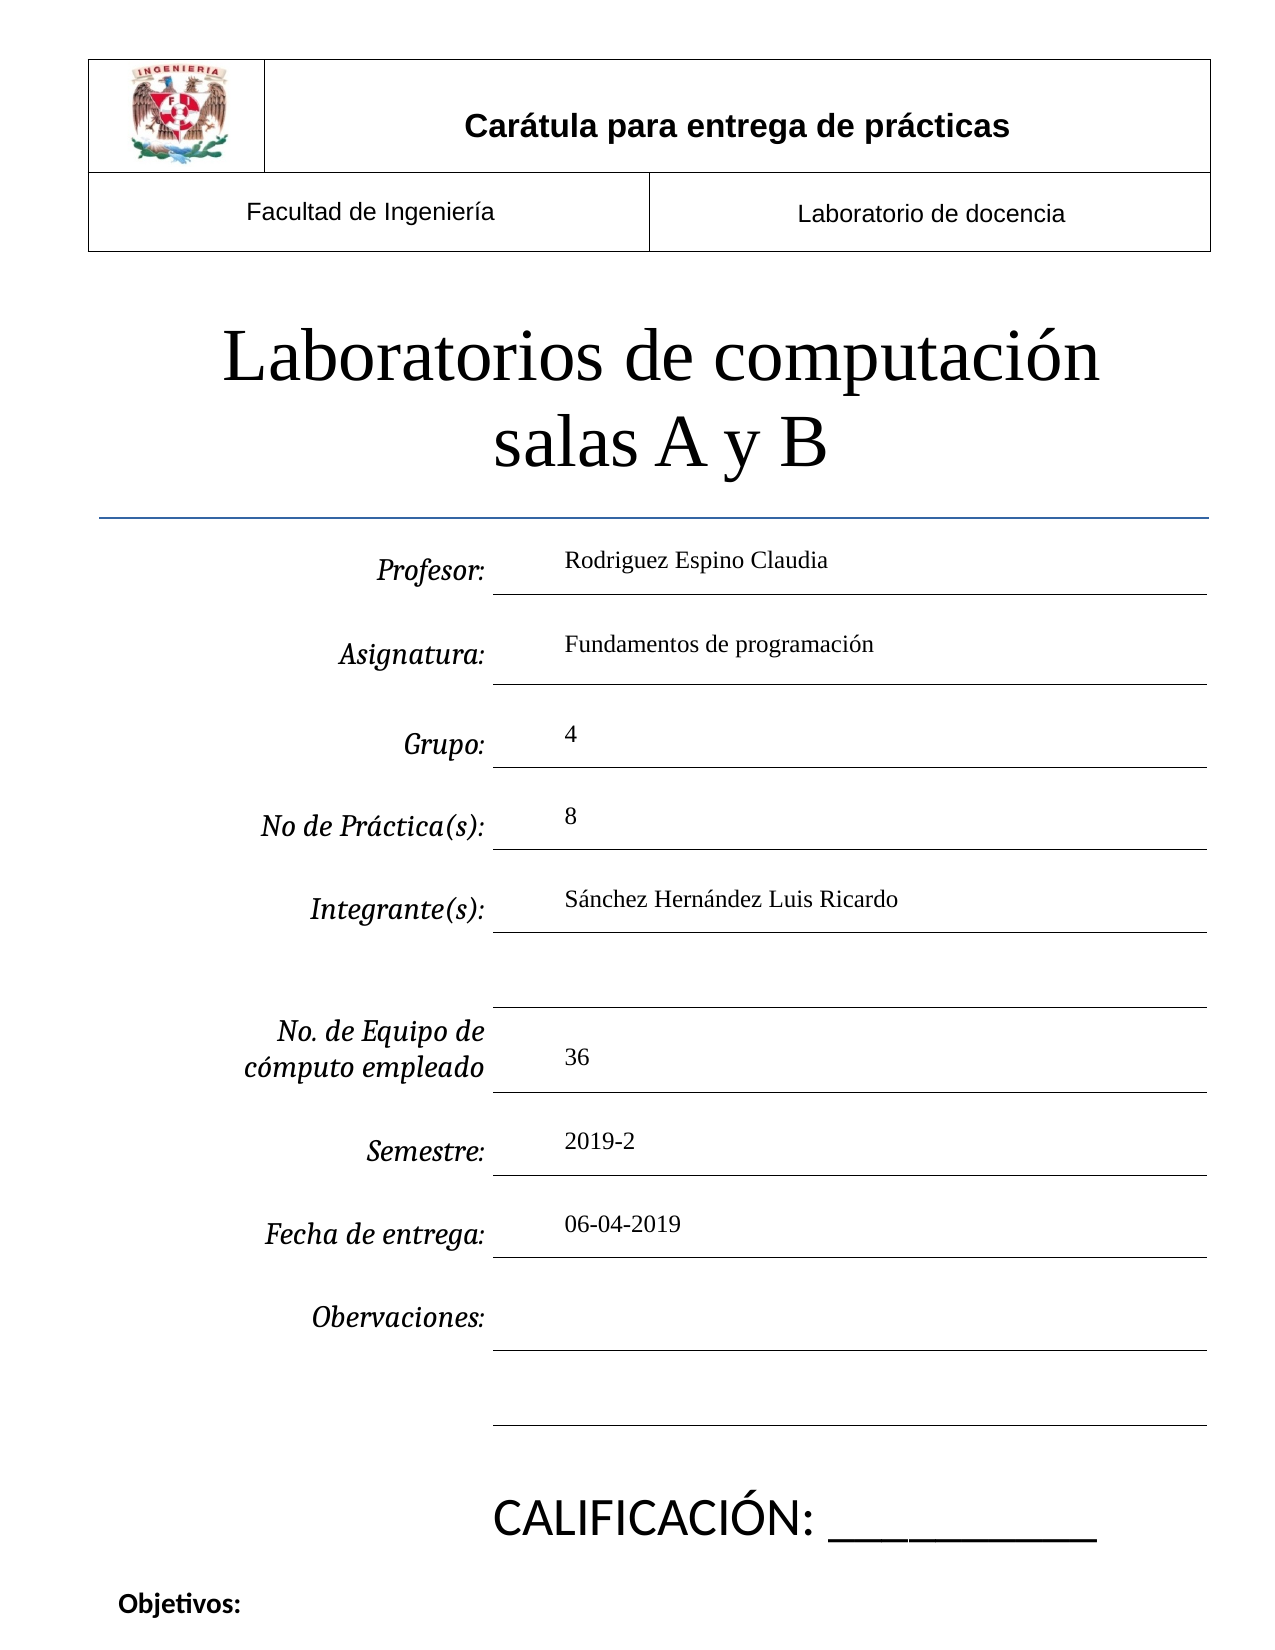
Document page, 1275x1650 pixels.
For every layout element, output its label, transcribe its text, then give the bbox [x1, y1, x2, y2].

table_cell 36 [493, 1008, 1207, 1091]
table_cell Sánchez Hernández Luis Ricardo [493, 850, 1207, 932]
table_cell Asignatura: [118, 594, 493, 684]
table_cell [493, 1258, 1207, 1350]
text CALIFICACIÓN: __________ [118, 1483, 1205, 1549]
table_cell Fundamentos de programación [493, 595, 1207, 684]
table_cell 8 [493, 768, 1207, 849]
table_cell No de Práctica(s): [118, 766, 493, 849]
table_cell [493, 933, 1207, 1007]
text Objetivos: [118, 1585, 1205, 1620]
text Laboratorios de computación [118, 310, 1205, 396]
table_header [493, 511, 1207, 517]
table_cell Facultad de Ingeniería [89, 173, 649, 251]
table_header Profesor: [118, 519, 493, 594]
table_header [118, 511, 493, 517]
table_header [89, 60, 264, 172]
table_cell Obervaciones: [118, 1257, 493, 1350]
table_cell No. de Equipo de cómputo empleado [118, 1007, 493, 1091]
table_cell [118, 932, 493, 1007]
table_cell Integrante(s): [118, 849, 493, 932]
table_cell Semestre: [118, 1091, 493, 1174]
table_cell Laboratorio de docencia [650, 173, 1210, 251]
table_cell [493, 1351, 1207, 1425]
table_cell Grupo: [118, 684, 493, 766]
table_cell 06-04-2019 [493, 1176, 1207, 1257]
table_cell [118, 1350, 493, 1425]
table_cell Fecha de entrega: [118, 1175, 493, 1257]
text salas A y B [118, 396, 1205, 482]
table_cell 2019-2 [493, 1093, 1207, 1174]
picture [127, 60, 231, 167]
table_header Carátula para entrega de prácticas [265, 60, 1210, 172]
table_cell 4 [493, 685, 1207, 766]
table_header Rodriguez Espino Claudia [493, 519, 1207, 594]
